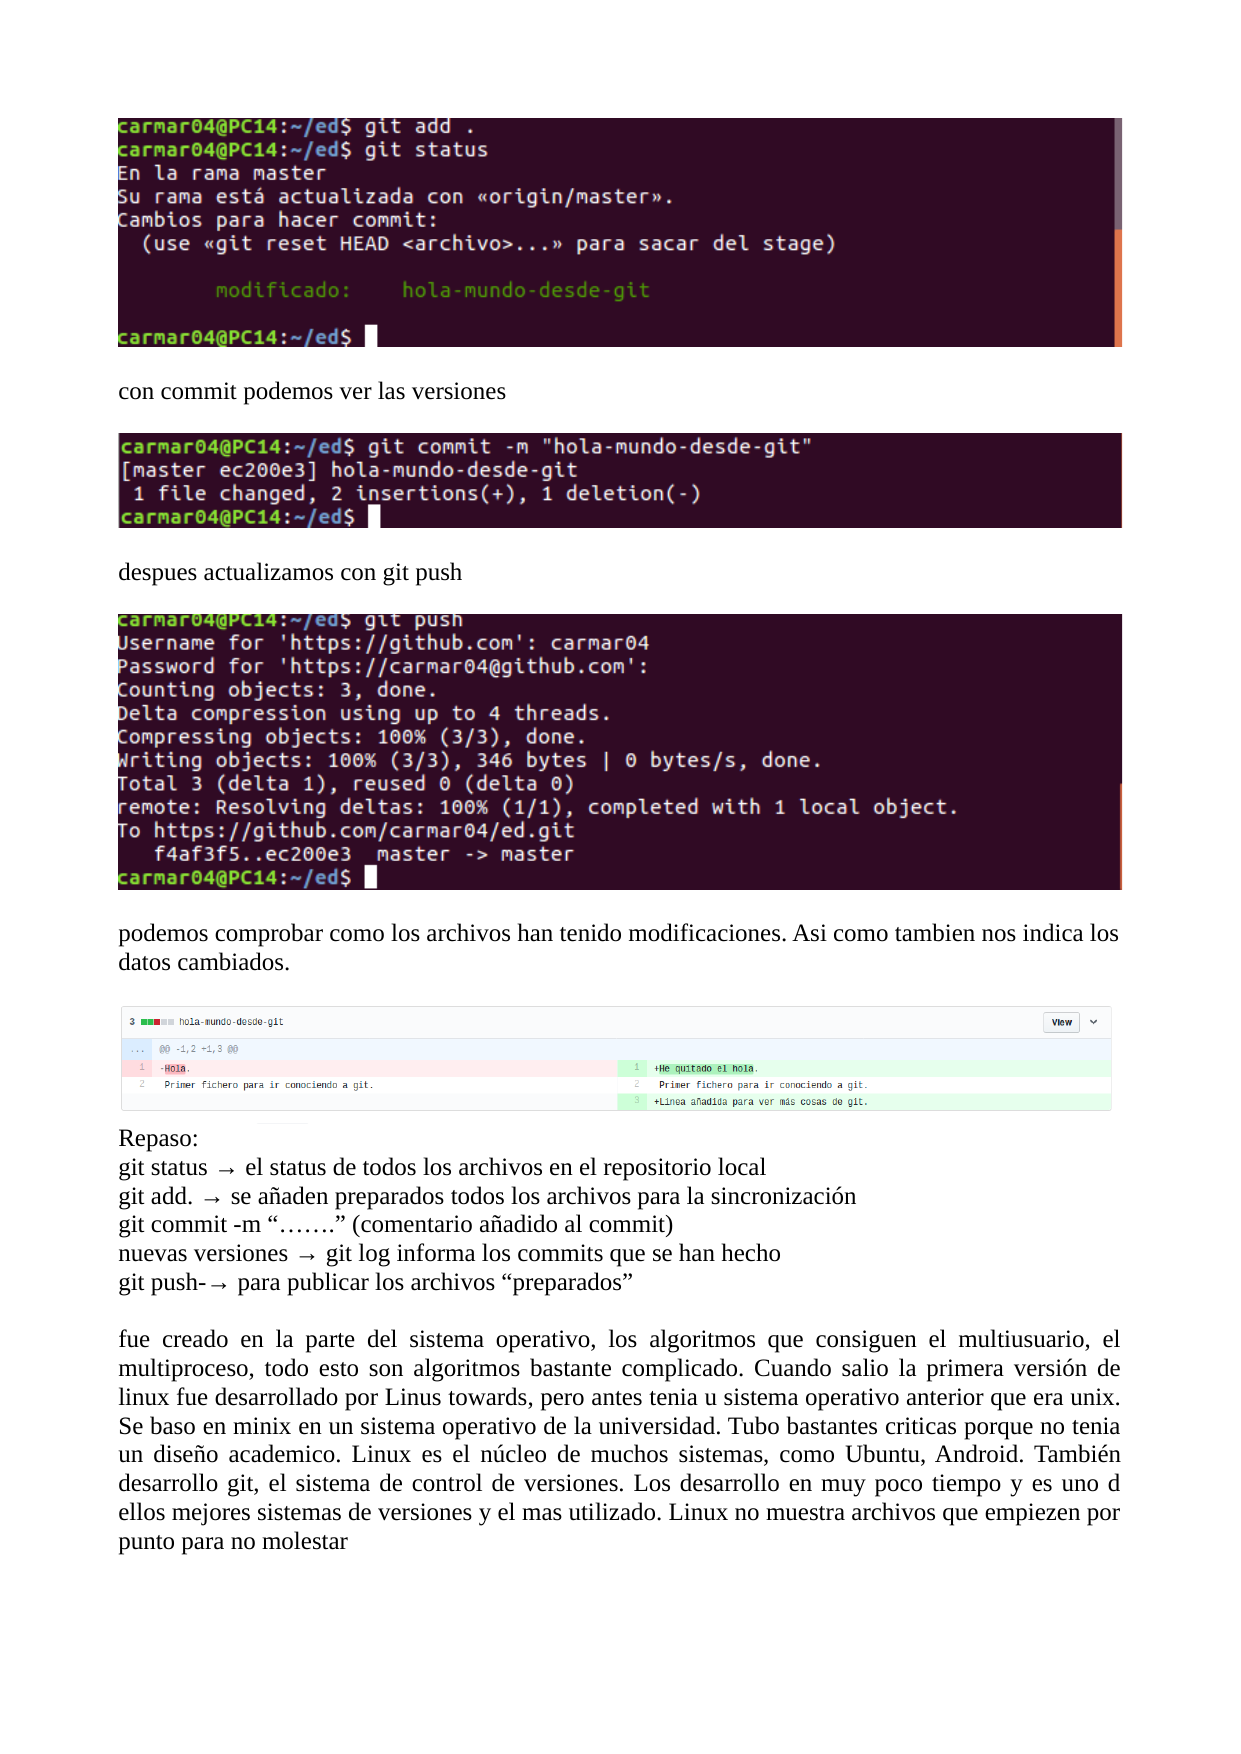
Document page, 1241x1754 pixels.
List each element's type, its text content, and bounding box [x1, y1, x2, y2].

text despues actualizamos con git push [118, 557, 1122, 585]
picture [118, 1004, 1123, 1124]
text git push-→ para publicar los archivos “preparados” [118, 1267, 1122, 1296]
text nuevas versiones → git log informa los commits que se han hecho [118, 1238, 1122, 1267]
picture [118, 433, 1123, 528]
text con commit podemos ver las versiones [118, 376, 1122, 404]
text git commit -m “…….” (comentario añadido al commit) [118, 1209, 1122, 1238]
text Repaso: [118, 1124, 1122, 1152]
text git add. → se añaden preparados todos los archivos para la sincronización [118, 1181, 1122, 1209]
text fue creado en la parte del sistema operativo, los algoritmos que consiguen el multiusuario, el multiproceso, todo esto son algoritmos bastante complicado. Cuando salio la primera versión de linux fue desarrollado por Linus towards, pero antes tenia u sistema operativo anterior que era unix. Se baso en minix en un sistema operativo de la universidad. Tubo bastantes criticas porque no tenia un diseño academico. Linux es el núcleo de muchos sistemas, como Ubuntu, Android. También desarrollo git, el sistema de control de versiones. Los desarrollo en muy poco tiempo y es uno d ellos mejores sistemas de versiones y el mas utilizado. Linux no muestra archivos que empiezen por punto para no molestar [118, 1324, 1122, 1554]
text git status → el status de todos los archivos en el repositorio local [118, 1152, 1122, 1181]
text podemos comprobar como los archivos han tenido modificaciones. Asi como tambien nos indica los datos cambiados. [118, 918, 1122, 976]
picture [118, 614, 1123, 890]
picture [118, 118, 1123, 347]
